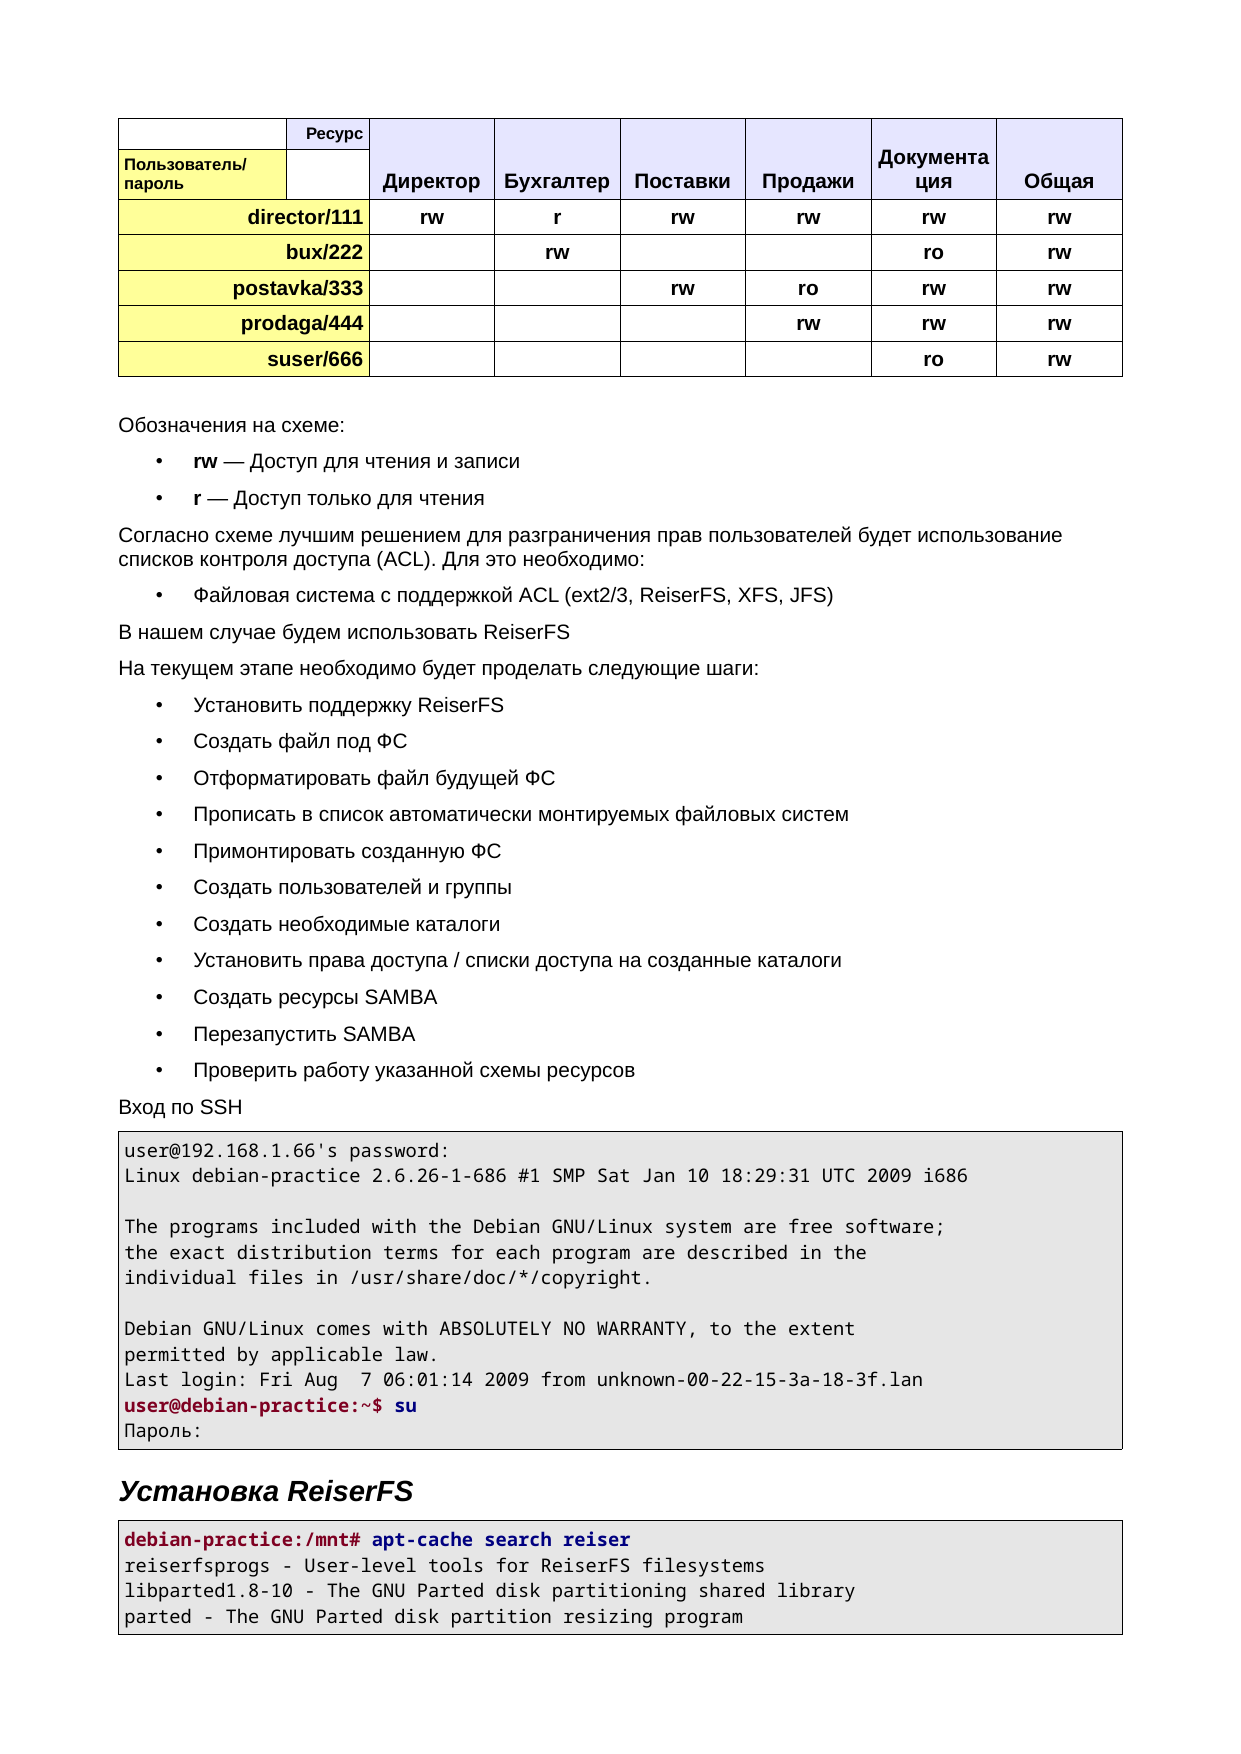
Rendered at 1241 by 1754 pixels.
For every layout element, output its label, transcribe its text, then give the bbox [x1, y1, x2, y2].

table_cell [495, 271, 620, 305]
table_cell bux/222 [119, 235, 369, 270]
table_header [119, 119, 286, 149]
table_cell ro [746, 271, 871, 305]
table_header Продажи [746, 119, 871, 199]
table_cell [370, 342, 494, 376]
table_cell rw [746, 306, 871, 341]
text Вход по SSH [118, 1094, 1122, 1118]
table_cell rw [997, 306, 1122, 341]
text the exact distribution terms for each program are described in the [119, 1233, 1122, 1259]
text permitted by applicable law. [119, 1335, 1122, 1361]
table_cell rw [621, 200, 745, 234]
table_cell [621, 342, 745, 376]
table_cell rw [997, 235, 1122, 270]
table_header Общая [997, 119, 1122, 199]
table_header Бухгалтер [495, 119, 620, 199]
list Проверить работу указанной схемы ресурсов [156, 1058, 1122, 1082]
table_cell rw [997, 342, 1122, 376]
list Создать необходимые каталоги [156, 912, 1122, 936]
table_header Документация [872, 119, 996, 199]
text В нашем случае будем использовать ReiserFS [118, 619, 1122, 643]
table_cell rw [746, 200, 871, 234]
table_cell rw [997, 271, 1122, 305]
text Согласно схеме лучшим решением для разграничения прав пользователей будет использование списков контроля доступа (ACL). Для это необходимо: [118, 522, 1122, 570]
text debian-practice:/mnt# apt-cache search reiser [119, 1521, 1122, 1546]
table_cell rw [872, 271, 996, 305]
table_cell ro [872, 235, 996, 270]
text user@debian-practice:~$ su [119, 1386, 1122, 1412]
text Last login: Fri Aug 7 06:01:14 2009 from unknown-00-22-15-3a-18-3f.lan [119, 1361, 1122, 1386]
list Прописать в список автоматически монтируемых файловых систем [156, 802, 1122, 826]
list Установить поддержку ReiserFS [156, 692, 1122, 716]
text Пароль: [119, 1412, 1122, 1449]
text reiserfsprogs - User-level tools for ReiserFS filesystems [119, 1546, 1122, 1571]
table_header Ресурс [287, 119, 369, 149]
text Обозначения на схеме: [118, 413, 1122, 437]
list Примонтировать созданную ФС [156, 839, 1122, 863]
table_cell r [495, 200, 620, 234]
text Debian GNU/Linux comes with ABSOLUTELY NO WARRANTY, to the extent [119, 1310, 1122, 1335]
list r — Доступ только для чтения [156, 486, 1122, 510]
table_cell [370, 271, 494, 305]
text user@192.168.1.66's password: [119, 1132, 1122, 1157]
table_header Директор [370, 119, 494, 199]
table_cell rw [495, 235, 620, 270]
table_cell prodaga/444 [119, 306, 369, 341]
text Linux debian-practice 2.6.26-1-686 #1 SMP Sat Jan 10 18:29:31 UTC 2009 i686 [119, 1157, 1122, 1182]
table_cell [746, 342, 871, 376]
list Установить права доступа / списки доступа на созданные каталоги [156, 948, 1122, 972]
table_cell [287, 150, 369, 199]
table_cell rw [872, 306, 996, 341]
text libparted1.8-10 - The GNU Parted disk partitioning shared library [119, 1571, 1122, 1597]
table_cell [495, 342, 620, 376]
table_cell rw [872, 200, 996, 234]
table_cell Пользователь/пароль [119, 150, 286, 199]
table_cell ro [872, 342, 996, 376]
text parted - The GNU Parted disk partition resizing program [119, 1597, 1122, 1634]
table_header Поставки [621, 119, 745, 199]
text На текущем этапе необходимо будет проделать следующие шаги: [118, 656, 1122, 680]
table_cell rw [370, 200, 494, 234]
list Создать пользователей и группы [156, 875, 1122, 899]
table_cell [621, 306, 745, 341]
text The programs included with the Debian GNU/Linux system are free software; [119, 1208, 1122, 1233]
table_cell rw [621, 271, 745, 305]
table_cell suser/666 [119, 342, 369, 376]
table_cell [746, 235, 871, 270]
table_cell [370, 306, 494, 341]
list Перезапустить SAMBA [156, 1021, 1122, 1046]
table_cell [621, 235, 745, 270]
subtitle Установка ReiserFS [118, 1474, 1122, 1508]
table_cell [495, 306, 620, 341]
table_cell director/111 [119, 200, 369, 234]
list Создать файл под ФС [156, 729, 1122, 753]
list Файловая система с поддержкой ACL (ext2/3, ReiserFS, XFS, JFS) [156, 583, 1122, 607]
text individual files in /usr/share/doc/*/copyright. [119, 1259, 1122, 1284]
list Отформатировать файл будущей ФС [156, 766, 1122, 789]
list Создать ресурсы SAMBA [156, 985, 1122, 1009]
table_cell postavka/333 [119, 271, 369, 305]
table_cell [370, 235, 494, 270]
list rw — Доступ для чтения и записи [156, 449, 1122, 473]
table_cell rw [997, 200, 1122, 234]
